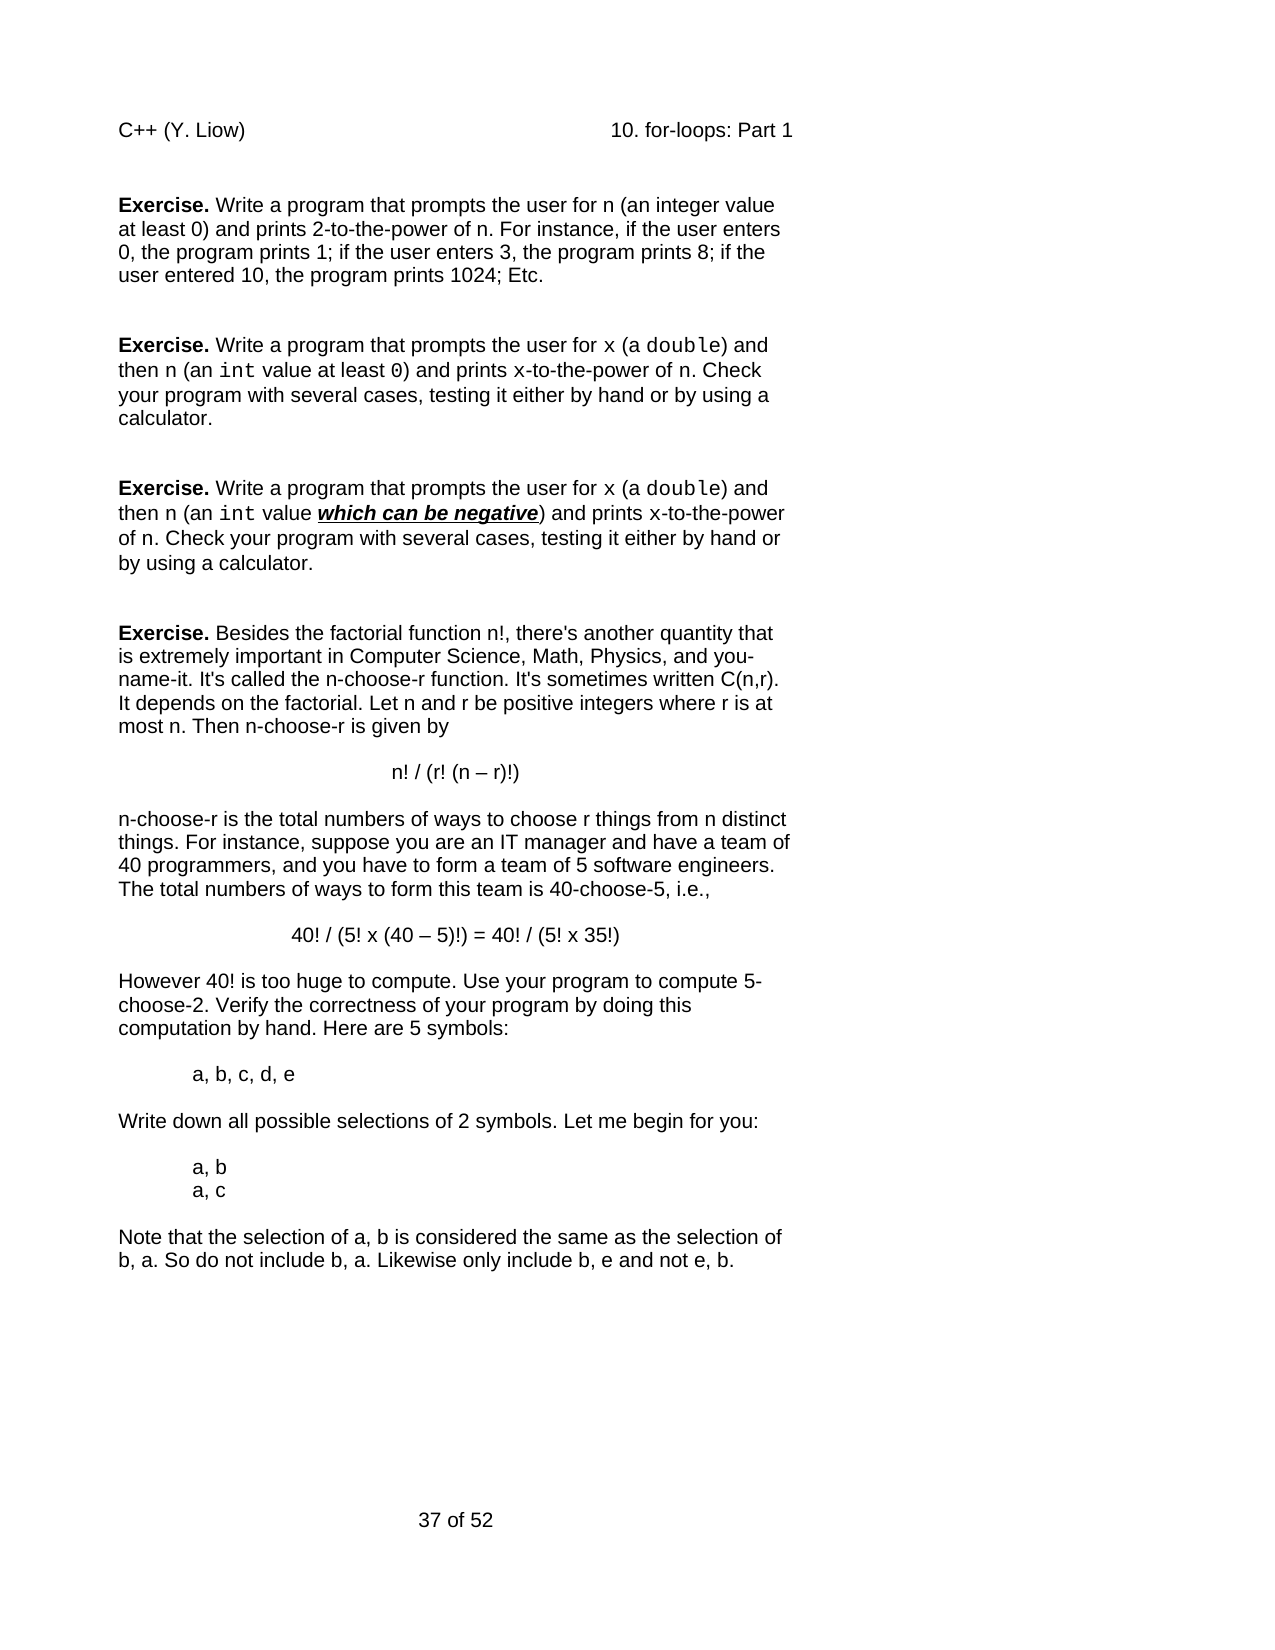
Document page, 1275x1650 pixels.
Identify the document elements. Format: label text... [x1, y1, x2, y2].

text a, c [118, 1179, 793, 1202]
text Exercise. Write a program that prompts the user for n (an integer value at least 0) and prints 2-to-the-power of n. For instance, if the user enters 0, the program prints 1; if the user enters 3, the program prints 8; if the user entered 10, the program prints 1024; Etc. [118, 194, 793, 287]
text Exercise. Write a program that prompts the user for x (a double) and then n (an int value which can be negative) and prints x-to-the-power of n. Check your program with several cases, testing it either by hand or by using a calculator. [118, 477, 793, 575]
text n! / (r! (n – r)!) [118, 761, 793, 784]
text However 40! is too huge to compute. Use your program to compute 5-choose-2. Verify the correctness of your program by doing this computation by hand. Here are 5 symbols: [118, 970, 793, 1040]
text 40! / (5! x (40 – 5)!) = 40! / (5! x 35!) [118, 923, 793, 947]
text Exercise. Besides the factorial function n!, there's another quantity that is extremely important in Computer Science, Math, Physics, and you-name-it. It's called the n-choose-r function. It's sometimes written C(n,r). It depends on the factorial. Let n and r be positive integers where r is at most n. Then n-choose-r is given by [118, 622, 793, 738]
text n-choose-r is the total numbers of ways to choose r things from n distinct things. For instance, suppose you are an IT manager and have a team of 40 programmers, and you have to form a team of 5 software engineers. The total numbers of ways to form this team is 40-choose-5, i.e., [118, 807, 793, 900]
text Exercise. Write a program that prompts the user for x (a double) and then n (an int value at least 0) and prints x-to-the-power of n. Check your program with several cases, testing it either by hand or by using a calculator. [118, 333, 793, 430]
text Note that the selection of a, b is considered the same as the selection of b, a. So do not include b, a. Likewise only include b, e and not e, b. [118, 1226, 793, 1272]
text a, b, c, d, e [118, 1063, 793, 1086]
text a, b [118, 1156, 793, 1179]
text Write down all possible selections of 2 symbols. Let me begin for you: [118, 1109, 793, 1133]
